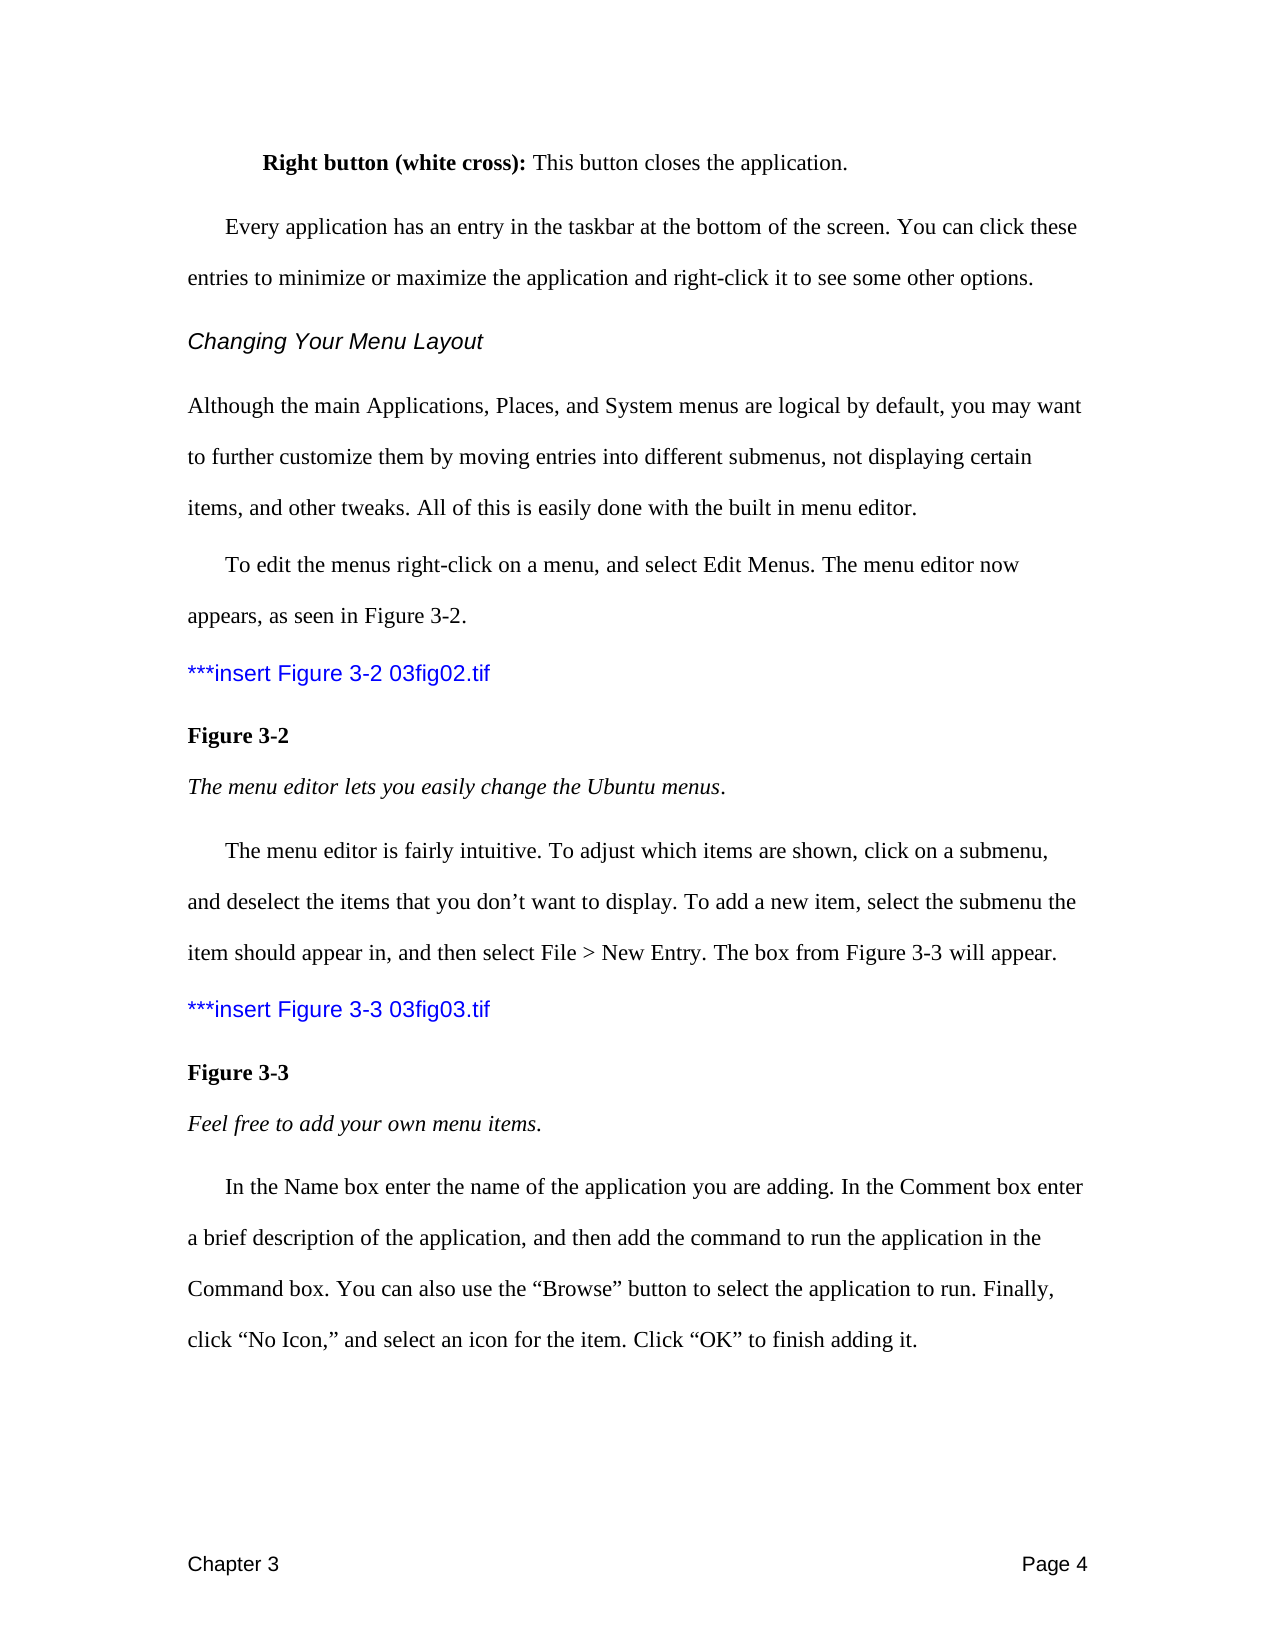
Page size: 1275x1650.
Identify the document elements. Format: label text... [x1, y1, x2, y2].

text ***insert Figure 3-2 03fig02.tif [187, 660, 1087, 686]
text Figure 3-3 [187, 1059, 1087, 1085]
text Right button (white cross): This button closes the application. [187, 150, 1012, 176]
text Although the main Applications, Places, and System menus are logical by default, you may want to further customize them by moving entries into different submenus, not displaying certain items, and other tweaks. All of this is easily done with the built in menu editor. [187, 393, 1087, 520]
text Feel free to add your own menu items. [187, 1110, 1087, 1136]
text Figure 3-2 [187, 723, 1087, 748]
text The menu editor lets you easily change the Ubuntu menus. [187, 774, 1087, 799]
text Changing Your Menu Layout [187, 328, 1087, 354]
text In the Name box enter the name of the application you are adding. In the Comment box enter a brief description of the application, and then add the command to run the application in the Command box. You can also use the “Browse” button to select the application to run. Finally, click “No Icon,” and select an icon for the item. Click “OK” to finish adding it. [187, 1174, 1087, 1353]
text To edit the menus right-click on a menu, and select Edit Menus. The menu editor now appears, as seen in Figure 3-2. [187, 552, 1087, 629]
text The menu editor is fairly intuitive. To adjust which items are shown, click on a submenu, and deselect the items that you don’t want to display. To add a new item, select the submenu the item should appear in, and then select File > New Entry. The box from Figure 3-3 will appear. [187, 837, 1087, 965]
text ***insert Figure 3-3 03fig03.tif [187, 997, 1087, 1023]
text Every application has an entry in the taskbar at the bottom of the screen. You can click these entries to minimize or maximize the application and right-click it to see some other options. [187, 213, 1087, 290]
